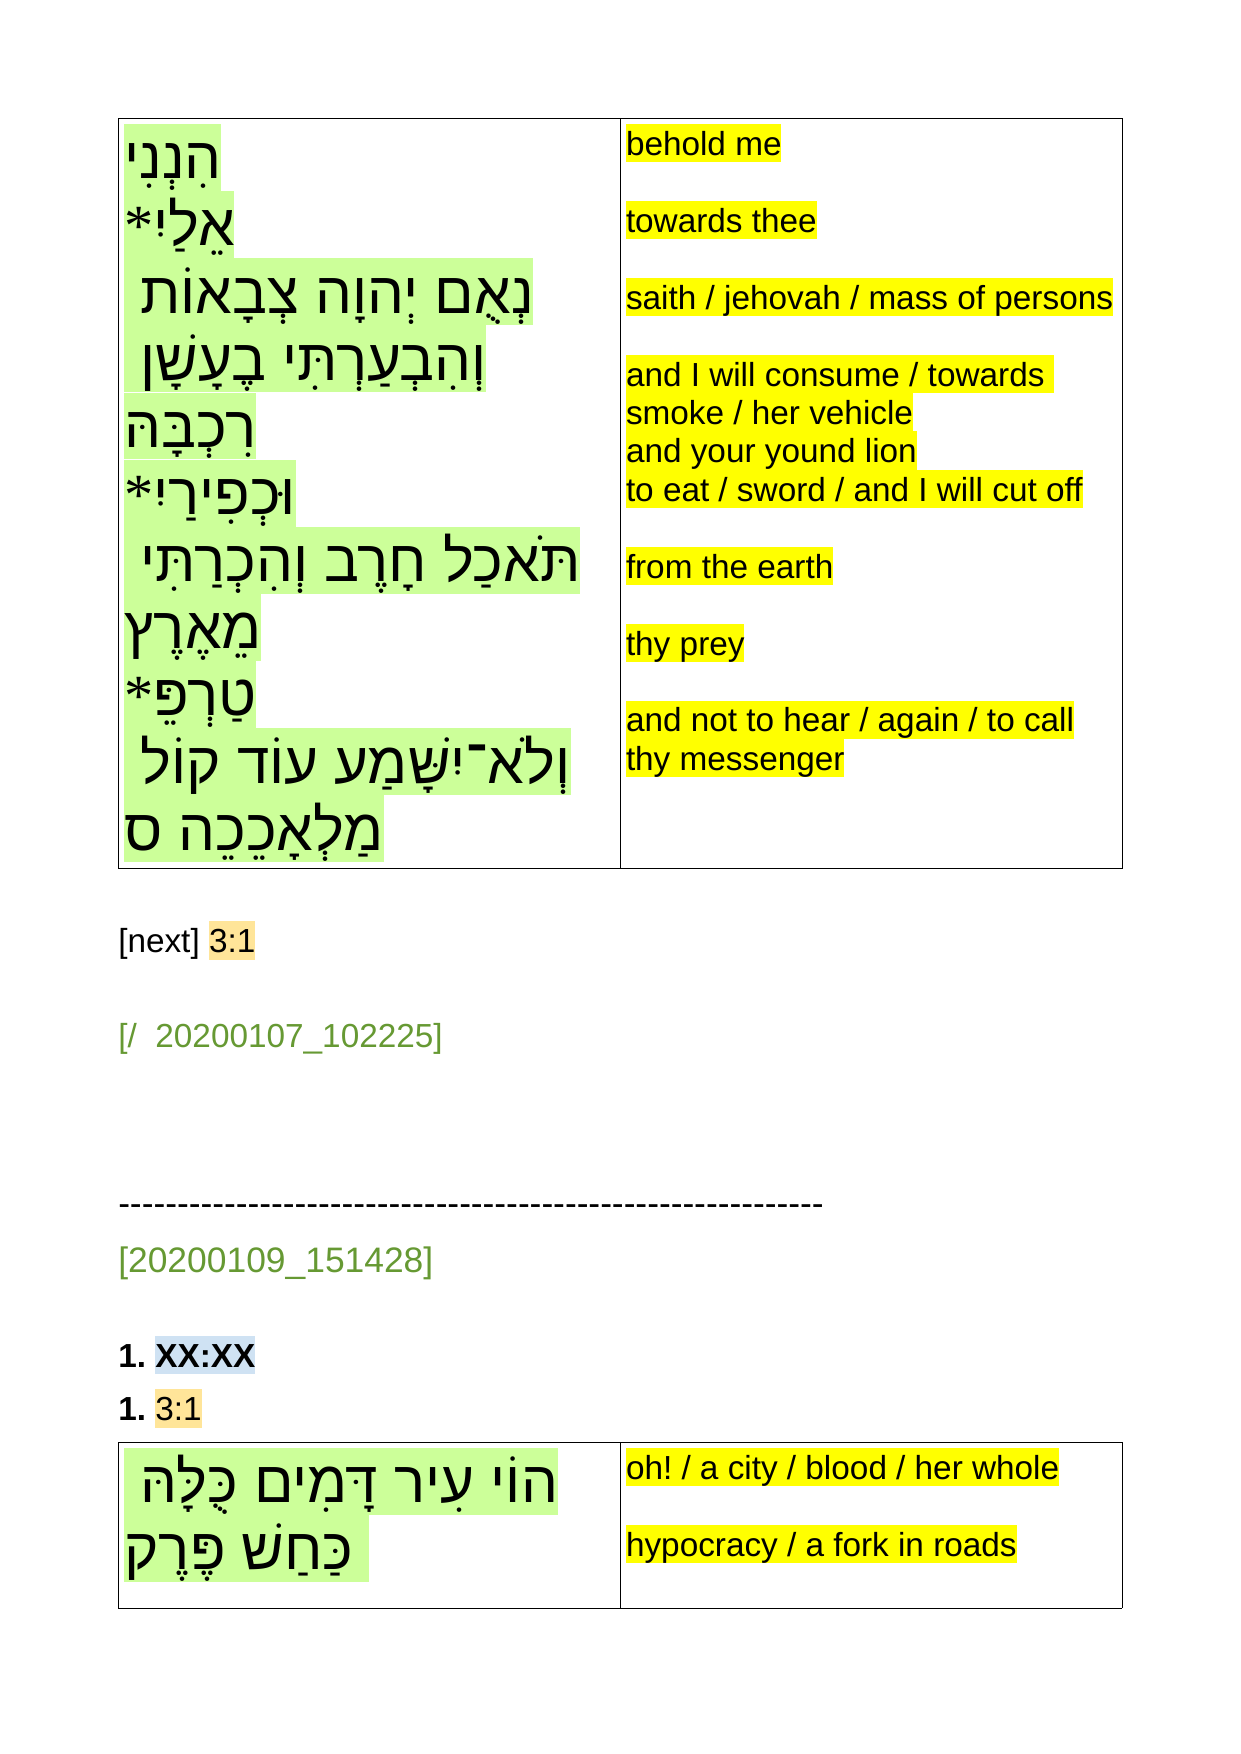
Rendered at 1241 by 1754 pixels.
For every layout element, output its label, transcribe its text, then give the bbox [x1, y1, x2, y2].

table_header הִנְנִי *אֵלַיִ נְאֻם יְהוָה צְבָאוֹת וְהִבְעַרְתִּי בֶעָשָׁן רִכְבָּהּ *וּכְפִירַיִ תֹּאכַל חָרֶב וְהִכְרַתִּי מֵאֶרֶץ *טַרְפֵּ וְלֹא־יִשָּׁמַע עוֹד קוֹל מַלְאָכֵכֵה ס [119, 119, 620, 868]
text 1. 3:1 [118, 1389, 1122, 1428]
table_header behold me towards thee saith / jehovah / mass of persons and I will consume / towards smoke / her vehicle and your yound lion to eat / sword / and I will cut off from the earth thy prey and not to hear / again / to call thy messenger [621, 119, 1122, 868]
text [20200109_151428] [118, 1239, 1122, 1279]
table_header oh! / a city / blood / her whole hypocracy / a fork in roads [621, 1443, 1122, 1607]
text ------------------------------------------------------------ [118, 1183, 1122, 1223]
text [next] 3:1 [118, 921, 1122, 960]
text 1. XX:XX [118, 1336, 1122, 1374]
text [/ 20200107_102225] [118, 1016, 1122, 1054]
table_header הוֹי עִיר דָּמִים כֻּלָּהּ כַּחַשׁ פֶּרֶק [119, 1443, 620, 1607]
